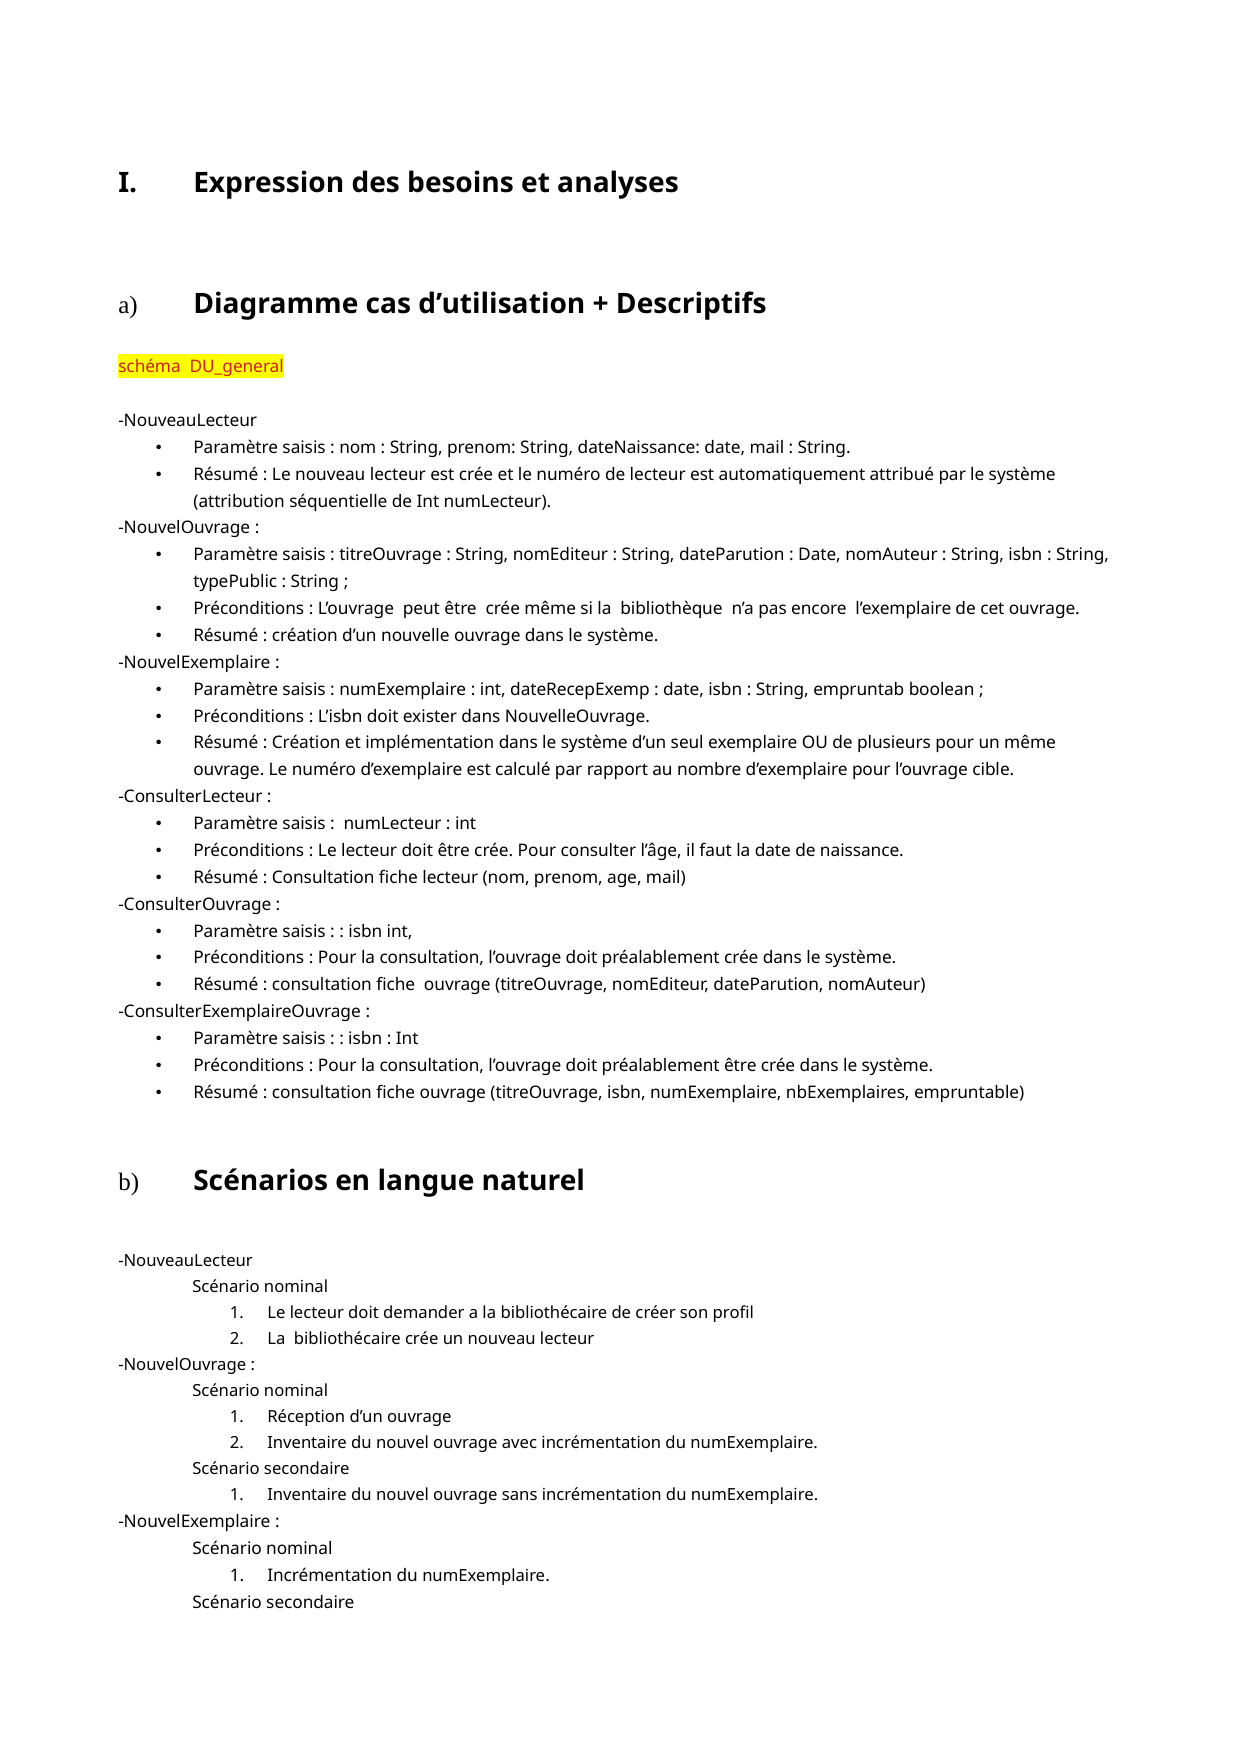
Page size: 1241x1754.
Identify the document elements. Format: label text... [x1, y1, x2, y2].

text -NouveauLecteur [118, 408, 1122, 431]
text -NouvelOuvrage : [118, 516, 1122, 539]
list Paramètre saisis : numExemplaire : int, dateRecepExemp : date, isbn : String, empruntab boolean ; [156, 677, 1122, 700]
text Scénario secondaire [118, 1590, 1122, 1613]
list Résumé : consultation fiche ouvrage (titreOuvrage, isbn, numExemplaire, nbExemplaires, empruntable) [156, 1080, 1122, 1103]
list Paramètre saisis : numLecteur : int [156, 811, 1122, 834]
text -NouvelExemplaire : [118, 650, 1122, 673]
text Scénario nominal [192, 1536, 1122, 1559]
text -ConsulterExemplaireOuvrage : [118, 999, 1122, 1023]
list Préconditions : Le lecteur doit être crée. Pour consulter l’âge, il faut la date de naissance. [156, 838, 1122, 861]
list Inventaire du nouvel ouvrage avec incrémentation du numExemplaire. [229, 1431, 1122, 1454]
text -NouvelOuvrage : [118, 1353, 1122, 1376]
text schéma DU_general [118, 354, 1122, 378]
text Scénario secondaire [192, 1457, 1122, 1480]
text -NouveauLecteur [118, 1249, 1122, 1271]
list Préconditions : L’ouvrage peut être crée même si la bibliothèque n’a pas encore l’exemplaire de cet ouvrage. [156, 596, 1122, 619]
list Diagramme cas d’utilisation + Descriptifs [118, 283, 1122, 322]
text -NouvelExemplaire : [118, 1509, 1122, 1532]
list Résumé : Le nouveau lecteur est crée et le numéro de lecteur est automatiquement attribué par le système (attribution séquentielle de Int numLecteur). [156, 462, 1122, 512]
text -ConsulterOuvrage : [118, 892, 1122, 915]
list Scénarios en langue naturel [118, 1161, 1122, 1199]
list Paramètre saisis : nom : String, prenom: String, dateNaissance: date, mail : String. [156, 435, 1122, 458]
list La bibliothécaire crée un nouveau lecteur [229, 1327, 1122, 1349]
list Résumé : Consultation fiche lecteur (nom, prenom, age, mail) [156, 865, 1122, 888]
list Paramètre saisis : : isbn : Int [156, 1026, 1122, 1049]
list Le lecteur doit demander a la bibliothécaire de créer son profil [229, 1301, 1122, 1323]
text Scénario nominal [192, 1275, 1122, 1297]
list Expression des besoins et analyses [118, 162, 1122, 201]
list Paramètre saisis : : isbn int, [156, 919, 1122, 942]
list Résumé : création d’un nouvelle ouvrage dans le système. [156, 623, 1122, 646]
text -ConsulterLecteur : [118, 784, 1122, 808]
list Résumé : consultation fiche ouvrage (titreOuvrage, nomEditeur, dateParution, nomAuteur) [156, 972, 1122, 996]
list Incrémentation du numExemplaire. [229, 1563, 1122, 1586]
list Préconditions : Pour la consultation, l’ouvrage doit préalablement crée dans le système. [156, 946, 1122, 969]
list Résumé : Création et implémentation dans le système d’un seul exemplaire OU de plusieurs pour un même ouvrage. Le numéro d’exemplaire est calculé par rapport au nombre d’exemplaire pour l’ouvrage cible. [156, 731, 1122, 781]
list Préconditions : Pour la consultation, l’ouvrage doit préalablement être crée dans le système. [156, 1053, 1122, 1076]
text Scénario nominal [192, 1379, 1122, 1402]
list Réception d’un ouvrage [229, 1405, 1122, 1428]
list Paramètre saisis : titreOuvrage : String, nomEditeur : String, dateParution : Date, nomAuteur : String, isbn : String, typePublic : String ; [156, 542, 1122, 593]
list Inventaire du nouvel ouvrage sans incrémentation du numExemplaire. [229, 1483, 1122, 1506]
list Préconditions : L’isbn doit exister dans NouvelleOuvrage. [156, 704, 1122, 727]
